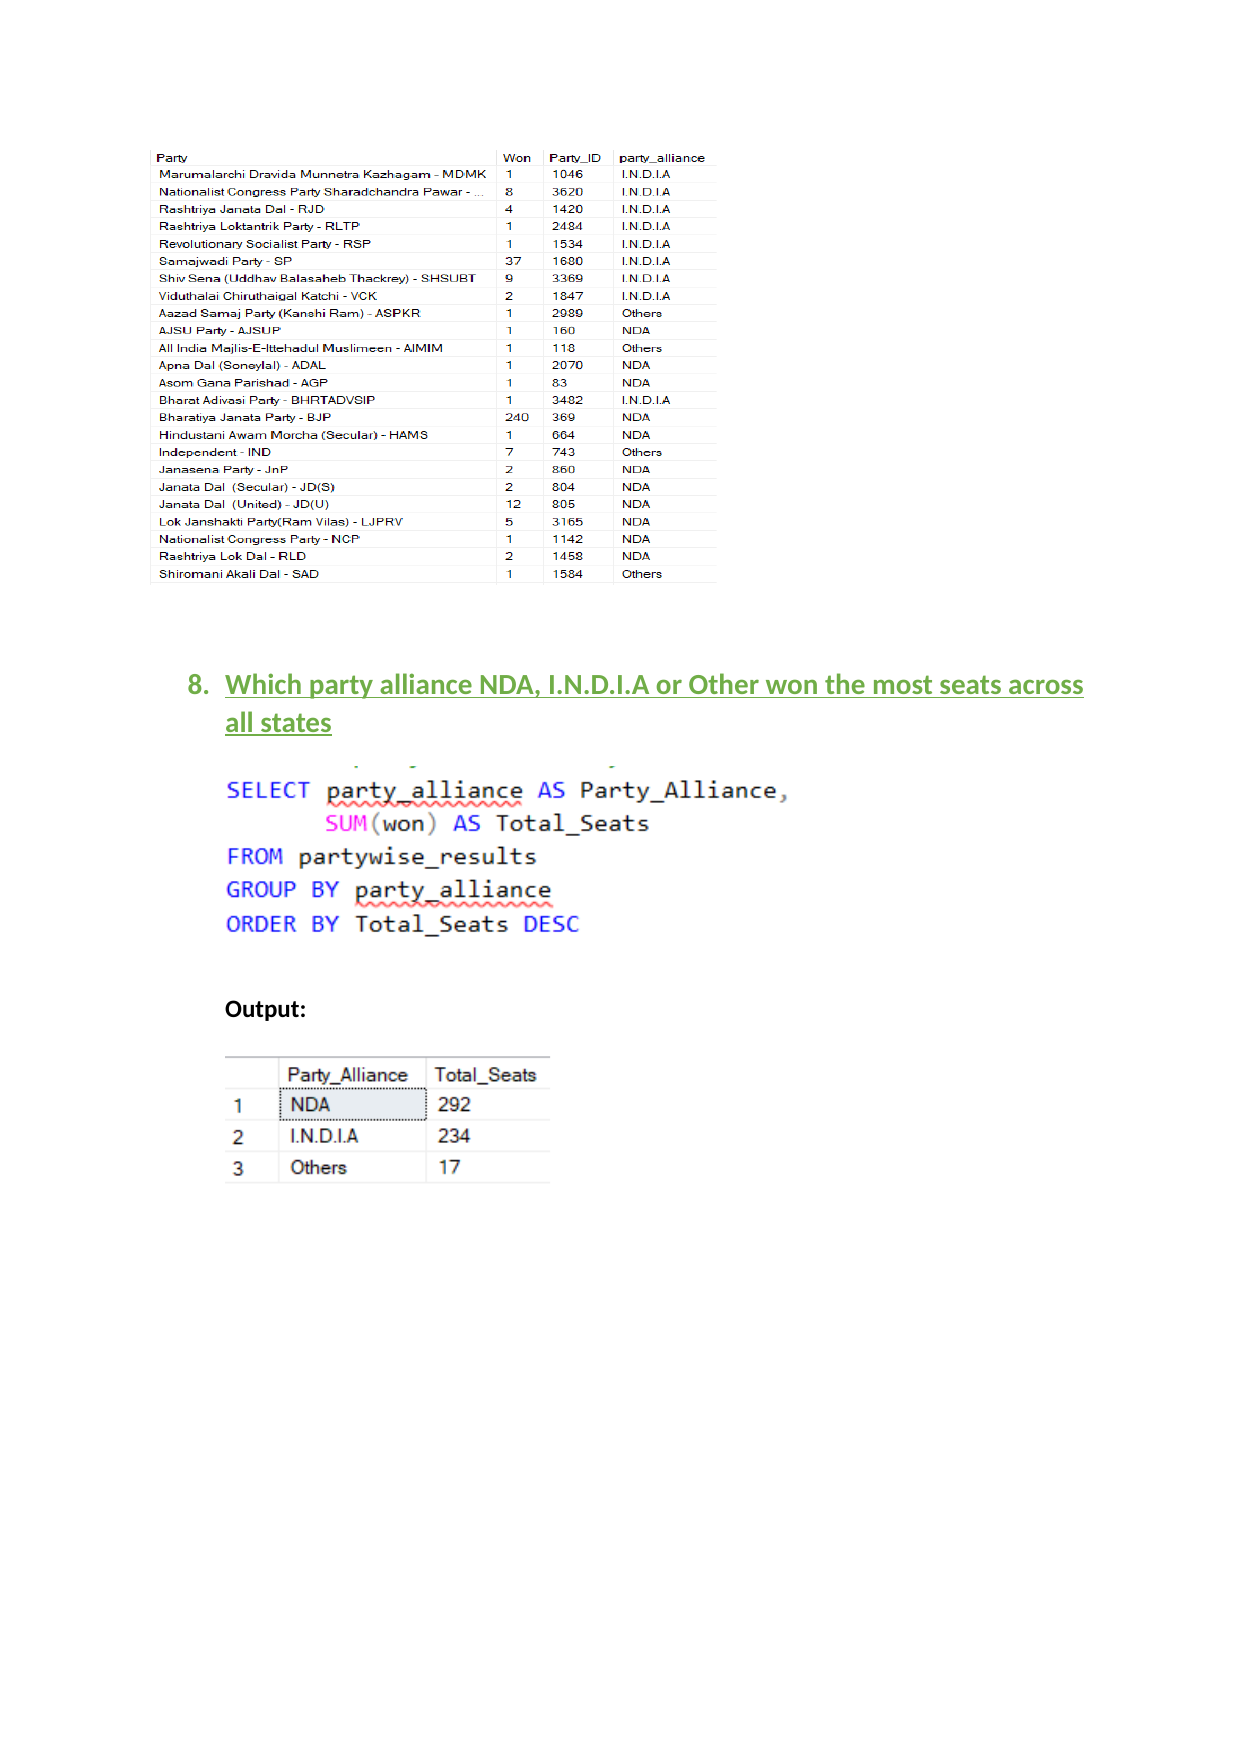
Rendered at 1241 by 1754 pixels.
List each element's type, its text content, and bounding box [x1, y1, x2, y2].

subtitle Which party alliance NDA, I.N.D.I.A or Other won the most seats across all states [187, 666, 1090, 739]
text Output: [225, 993, 1090, 1024]
